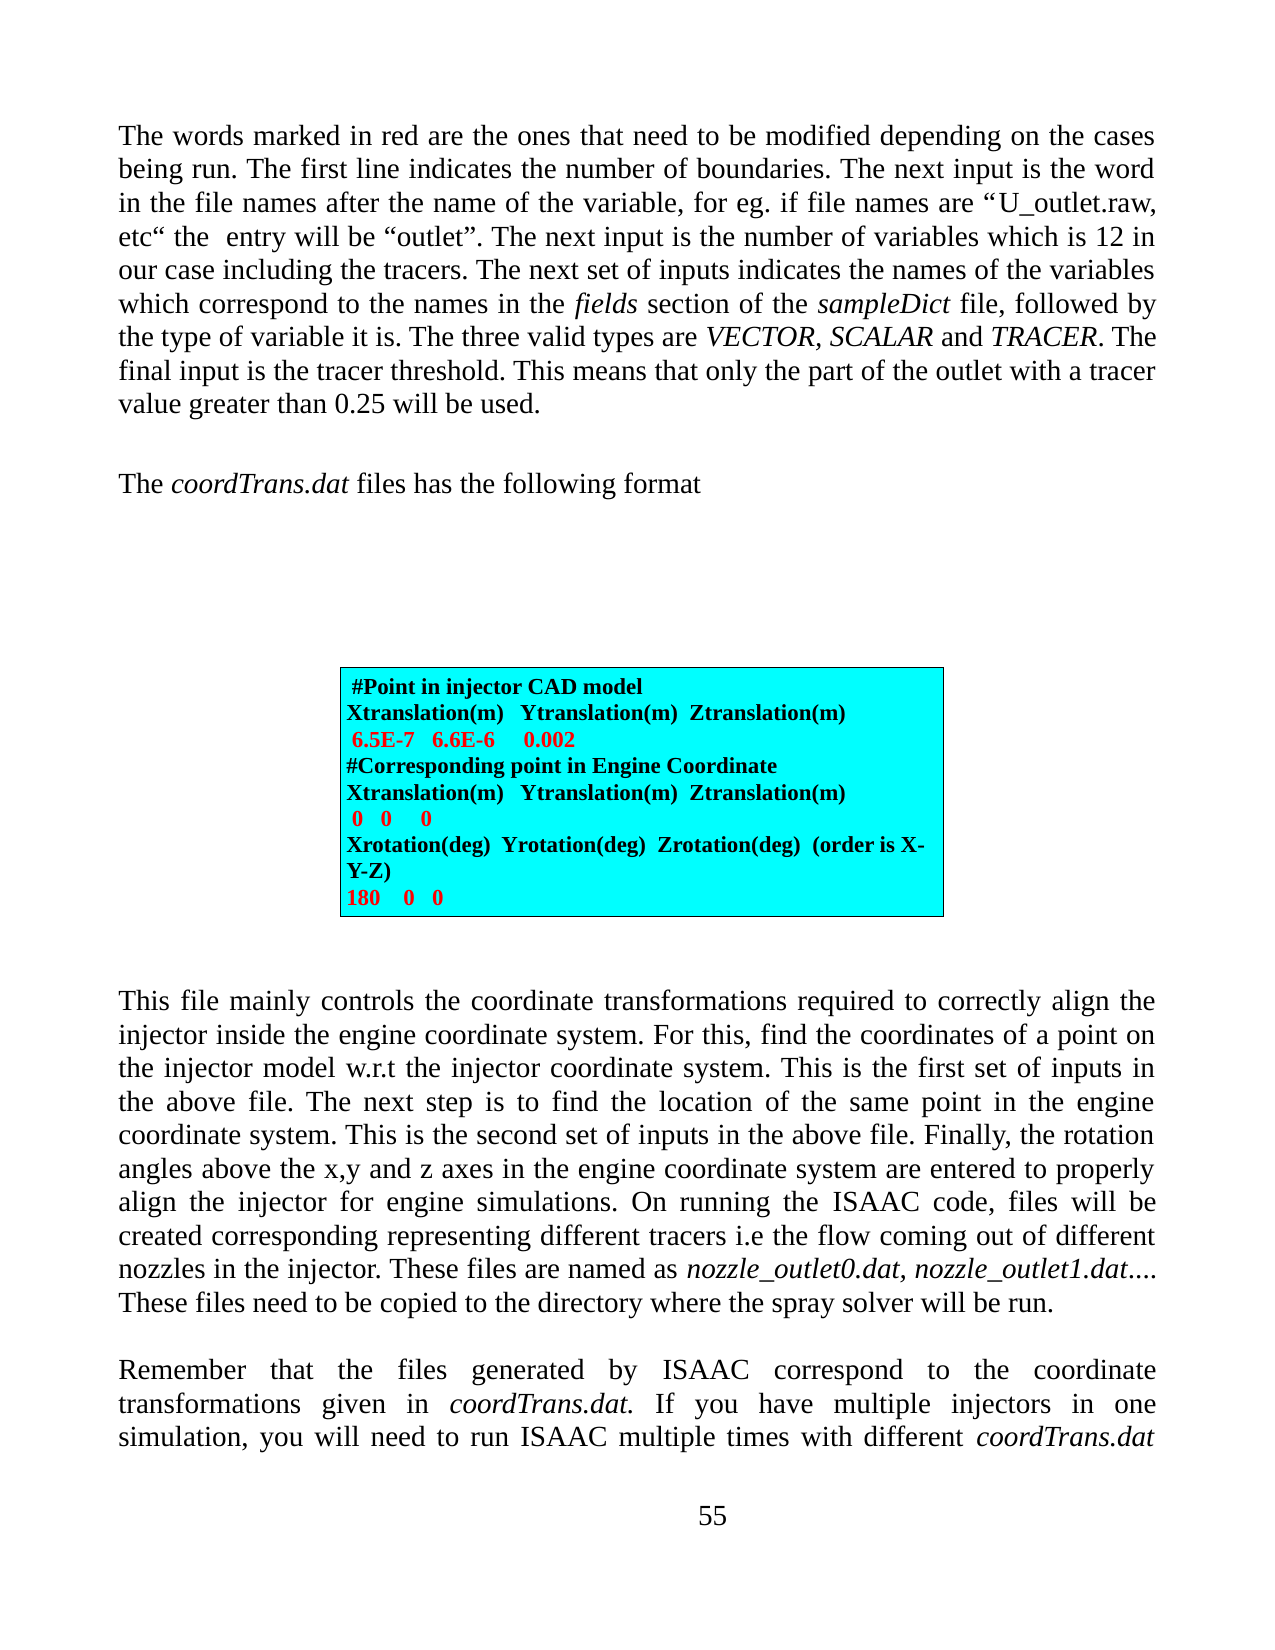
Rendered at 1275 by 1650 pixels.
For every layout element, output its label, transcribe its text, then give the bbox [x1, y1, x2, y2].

text Remember that the files generated by ISAAC correspond to the coordinate transformations given in coordTrans.dat. If you have multiple injectors in one simulation, you will need to run ISAAC multiple times with different coordTrans.dat [118, 1352, 1157, 1453]
text The words marked in red are the ones that need to be modified depending on the cases being run. The first line indicates the number of boundaries. The next input is the word in the file names after the name of the variable, for eg. if file names are “U_outlet.raw, etc“ the entry will be “outlet”. The next input is the number of variables which is 12 in our case including the tracers. The next set of inputs indicates the names of the variables which correspond to the names in the fields section of the sampleDict file, followed by the type of variable it is. The three valid types are VECTOR, SCALAR and TRACER. The final input is the tracer threshold. This means that only the part of the outlet with a tracer value greater than 0.25 will be used. [118, 118, 1157, 420]
text The coordTrans.dat files has the following format [118, 466, 1157, 499]
table_header #Point in injector CAD model Xtranslation(m) Ytranslation(m) Ztranslation(m) 6.5E-7 6.6E-6 0.002 #Corresponding point in Engine Coordinate Xtranslation(m) Ytranslation(m) Ztranslation(m) 0 0 0 Xrotation(deg) Yrotation(deg) Zrotation(deg) (order is X-Y-Z) 180 0 0 [341, 668, 943, 916]
text This file mainly controls the coordinate transformations required to correctly align the injector inside the engine coordinate system. For this, find the coordinates of a point on the injector model w.r.t the injector coordinate system. This is the first set of inputs in the above file. The next step is to find the location of the same point in the engine coordinate system. This is the second set of inputs in the above file. Finally, the rotation angles above the x,y and z axes in the engine coordinate system are entered to properly align the injector for engine simulations. On running the ISAAC code, files will be created corresponding representing different tracers i.e the flow coming out of different nozzles in the injector. These files are named as nozzle_outlet0.dat, nozzle_outlet1.dat.... These files need to be copied to the directory where the spray solver will be run. [118, 983, 1157, 1319]
